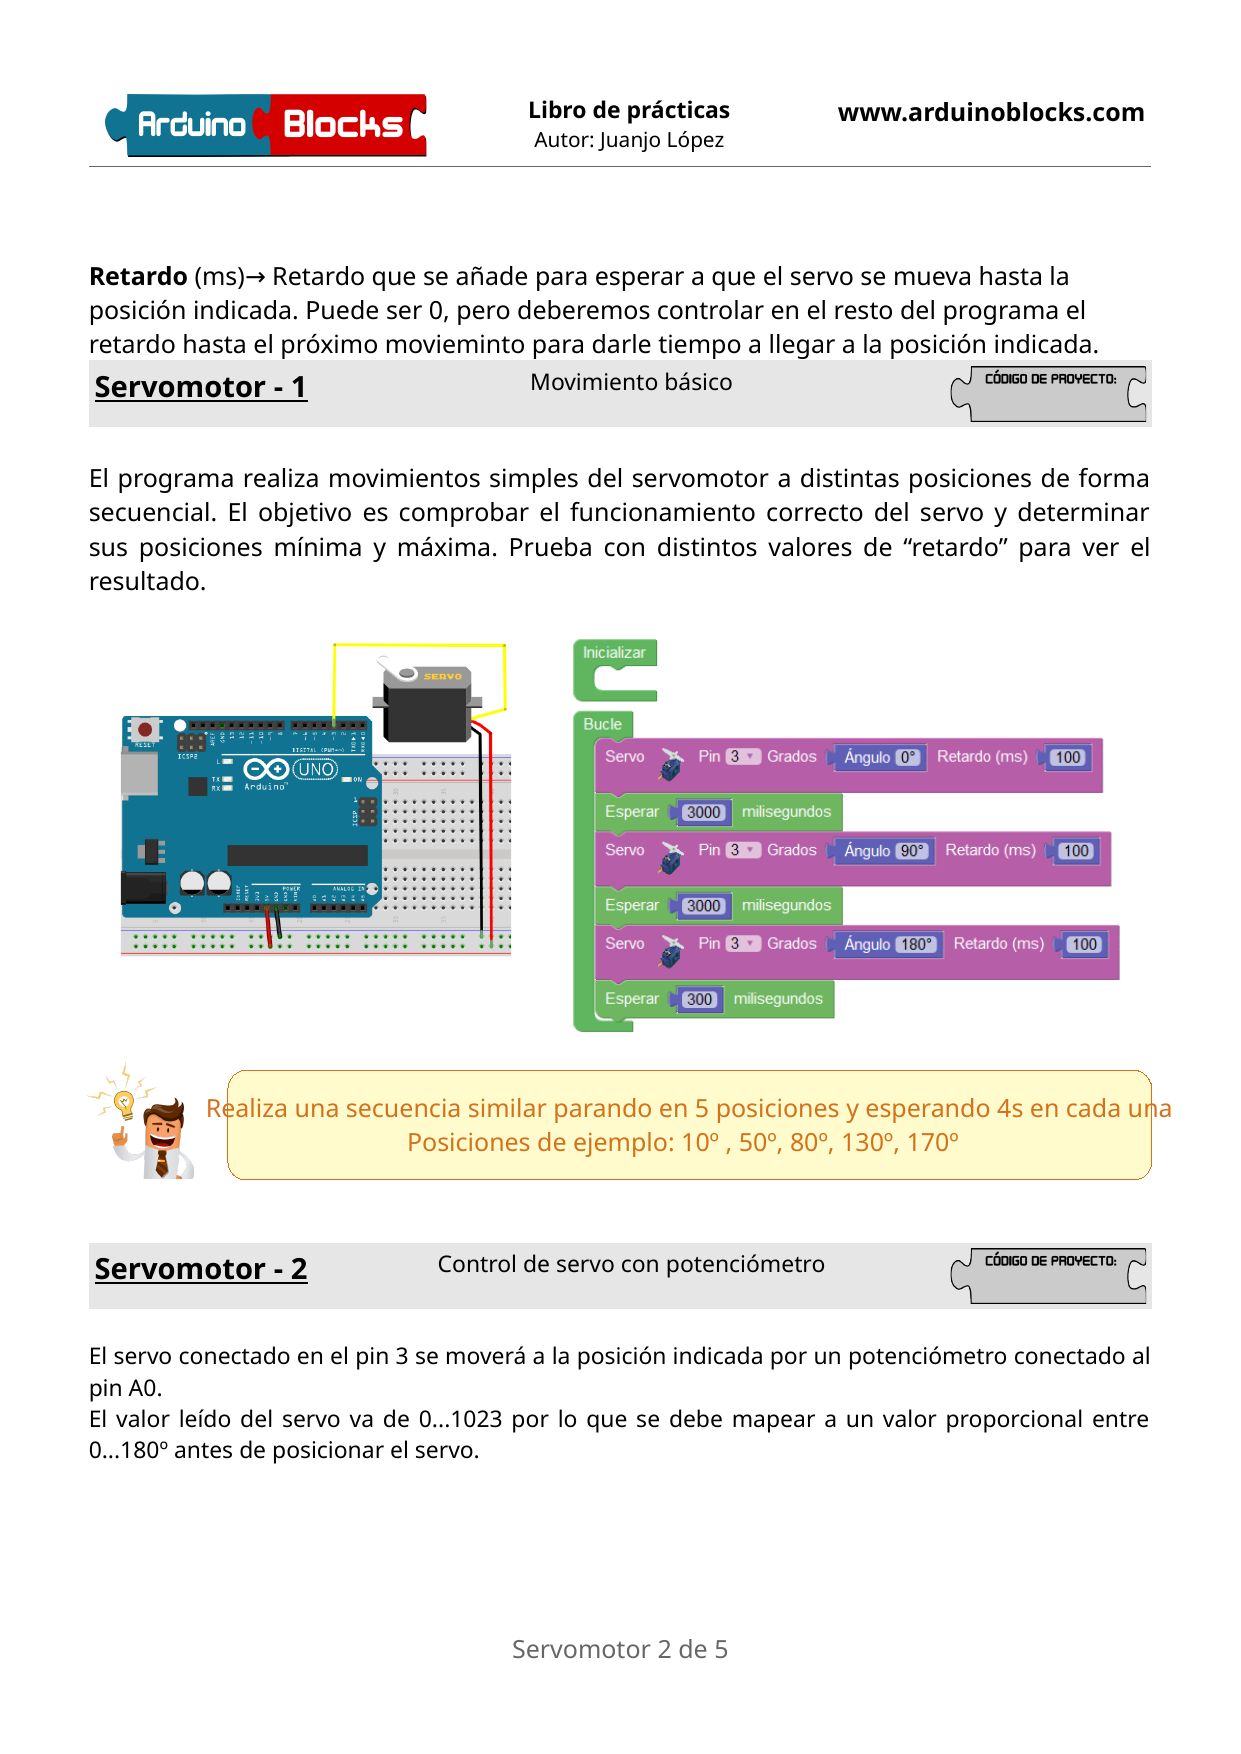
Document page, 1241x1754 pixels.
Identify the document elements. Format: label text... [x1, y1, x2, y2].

table_header [945, 360, 1152, 427]
picture [950, 366, 1147, 422]
text El programa realiza movimientos simples del servomotor a distintas posiciones de forma secuencial. El objetivo es comprobar el funcionamiento correcto del servo y determinar sus posiciones mínima y máxima. Prueba con distintos valores de “retardo” para ver el resultado. [88, 461, 1152, 597]
table_header Servomotor - 2 [89, 1243, 318, 1309]
text El servo conectado en el pin 3 se moverá a la posición indicada por un potenciómetro conectado al pin A0. [88, 1340, 1152, 1403]
picture [950, 1248, 1147, 1304]
table_header Control de servo con potenciómetro [318, 1243, 945, 1309]
text Retardo (ms)→ Retardo que se añade para esperar a que el servo se mueva hasta la posición indicada. Puede ser 0, pero deberemos controlar en el resto del programa el retardo hasta el próximo movieminto para darle tiempo a llegar a la posición indicada. [88, 258, 1152, 360]
picture [86, 1062, 204, 1179]
picture [120, 637, 512, 958]
text El valor leído del servo va de 0...1023 por lo que se debe mapear a un valor proporcional entre 0...180º antes de posicionar el servo. [88, 1403, 1152, 1465]
table_header Movimiento básico [318, 360, 945, 427]
table_header [543, 631, 1151, 1039]
table_header [945, 1243, 1152, 1309]
table_header [89, 631, 543, 1039]
picture [570, 637, 1124, 1034]
table_header Servomotor - 1 [89, 360, 318, 427]
picture [105, 94, 427, 157]
